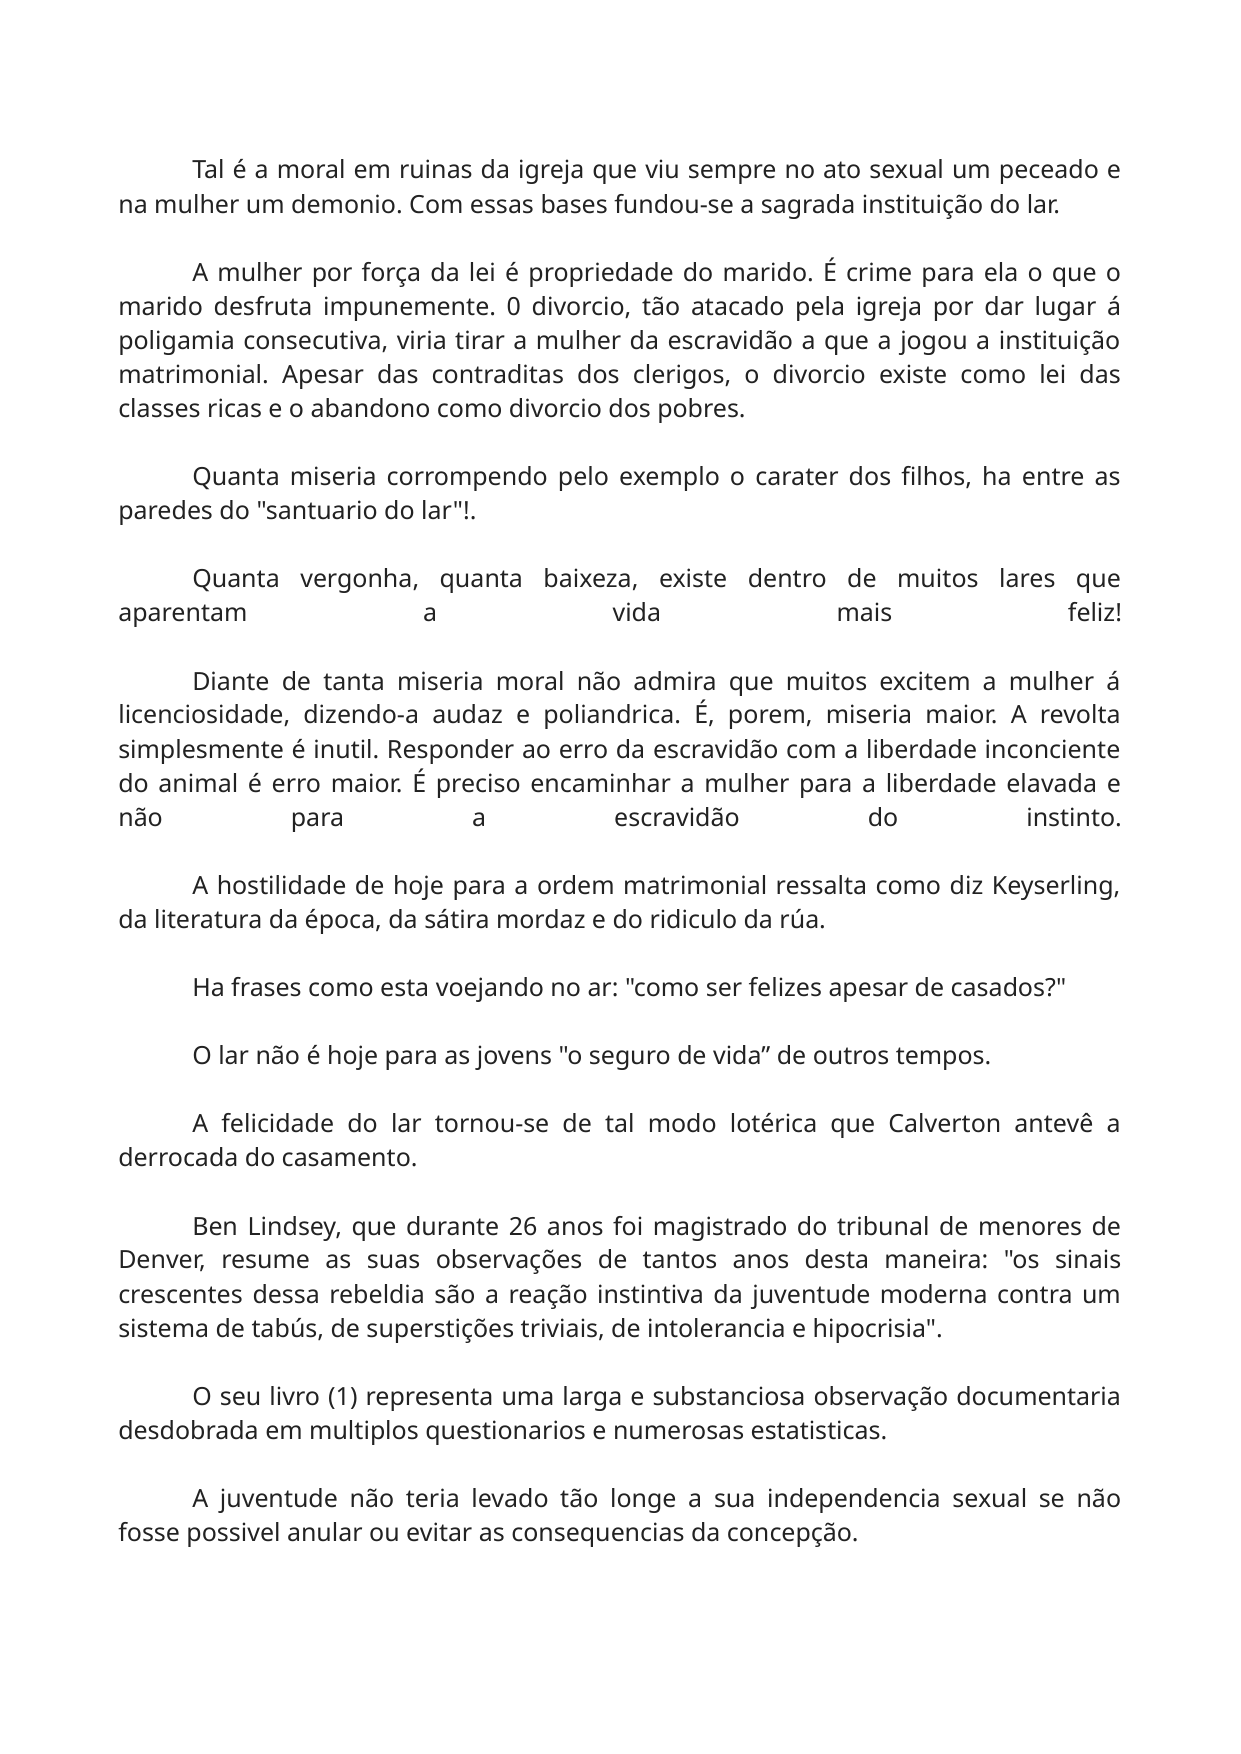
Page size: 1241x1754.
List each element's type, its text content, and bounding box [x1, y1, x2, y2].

text Quanta miseria corrompendo pelo exemplo o carater dos filhos, ha entre as paredes do "santuario do lar"!. [118, 459, 1122, 527]
text Ha frases como esta voejando no ar: "como ser felizes apesar de casados?" [118, 936, 1122, 1004]
text O seu livro (1) representa uma larga e substanciosa observação documentaria desdobrada em multiplos questionarios e numerosas estatisticas. [118, 1378, 1122, 1447]
text A felicidade do lar tornou-se de tal modo lotérica que Calverton antevê a derrocada do casamento. [118, 1072, 1122, 1174]
text A mulher por força da lei é propriedade do marido. É crime para ela o que o marido desfruta impunemente. 0 divorcio, tão atacado pela igreja por dar lugar á poligamia consecutiva, viria tirar a mulher da escravidão a que a jogou a instituição matrimonial. Apesar das contraditas dos clerigos, o divorcio existe como lei das classes ricas e o abandono como divorcio dos pobres. [118, 220, 1122, 425]
text Ben Lindsey, que durante 26 anos foi magistrado do tribunal de menores de Denver, resume as suas observações de tantos anos desta maneira: "os sinais crescentes dessa rebeldia são a reação instintiva da juventude moderna contra um sistema de tabús, de superstições triviais, de intolerancia e hipocrisia". [118, 1174, 1122, 1344]
text A juventude não teria levado tão longe a sua independencia sexual se não fosse possivel anular ou evitar as consequencias da concepção. [118, 1481, 1122, 1549]
text Quanta vergonha, quanta baixeza, existe dentro de muitos lares que aparentam a vida mais feliz! Diante de tanta miseria moral não admira que muitos excitem a mulher á licenciosidade, dizendo-a audaz e poliandrica. É, porem, miseria maior. A revolta simplesmente é inutil. Responder ao erro da escravidão com a liberdade inconciente do animal é erro maior. É preciso encaminhar a mulher para a liberdade elavada e não para a escravidão do instinto. A hostilidade de hoje para a ordem matrimonial ressalta como diz Keyserling, da literatura da época, da sátira mordaz e do ridiculo da rúa. [118, 527, 1122, 936]
text Tal é a moral em ruinas da igreja que viu sempre no ato sexual um peceado e na mulher um demonio. Com essas bases fundou-se a sagrada instituição do lar. [118, 152, 1122, 220]
text O lar não é hoje para as jovens "o seguro de vida” de outros tempos. [118, 1004, 1122, 1072]
